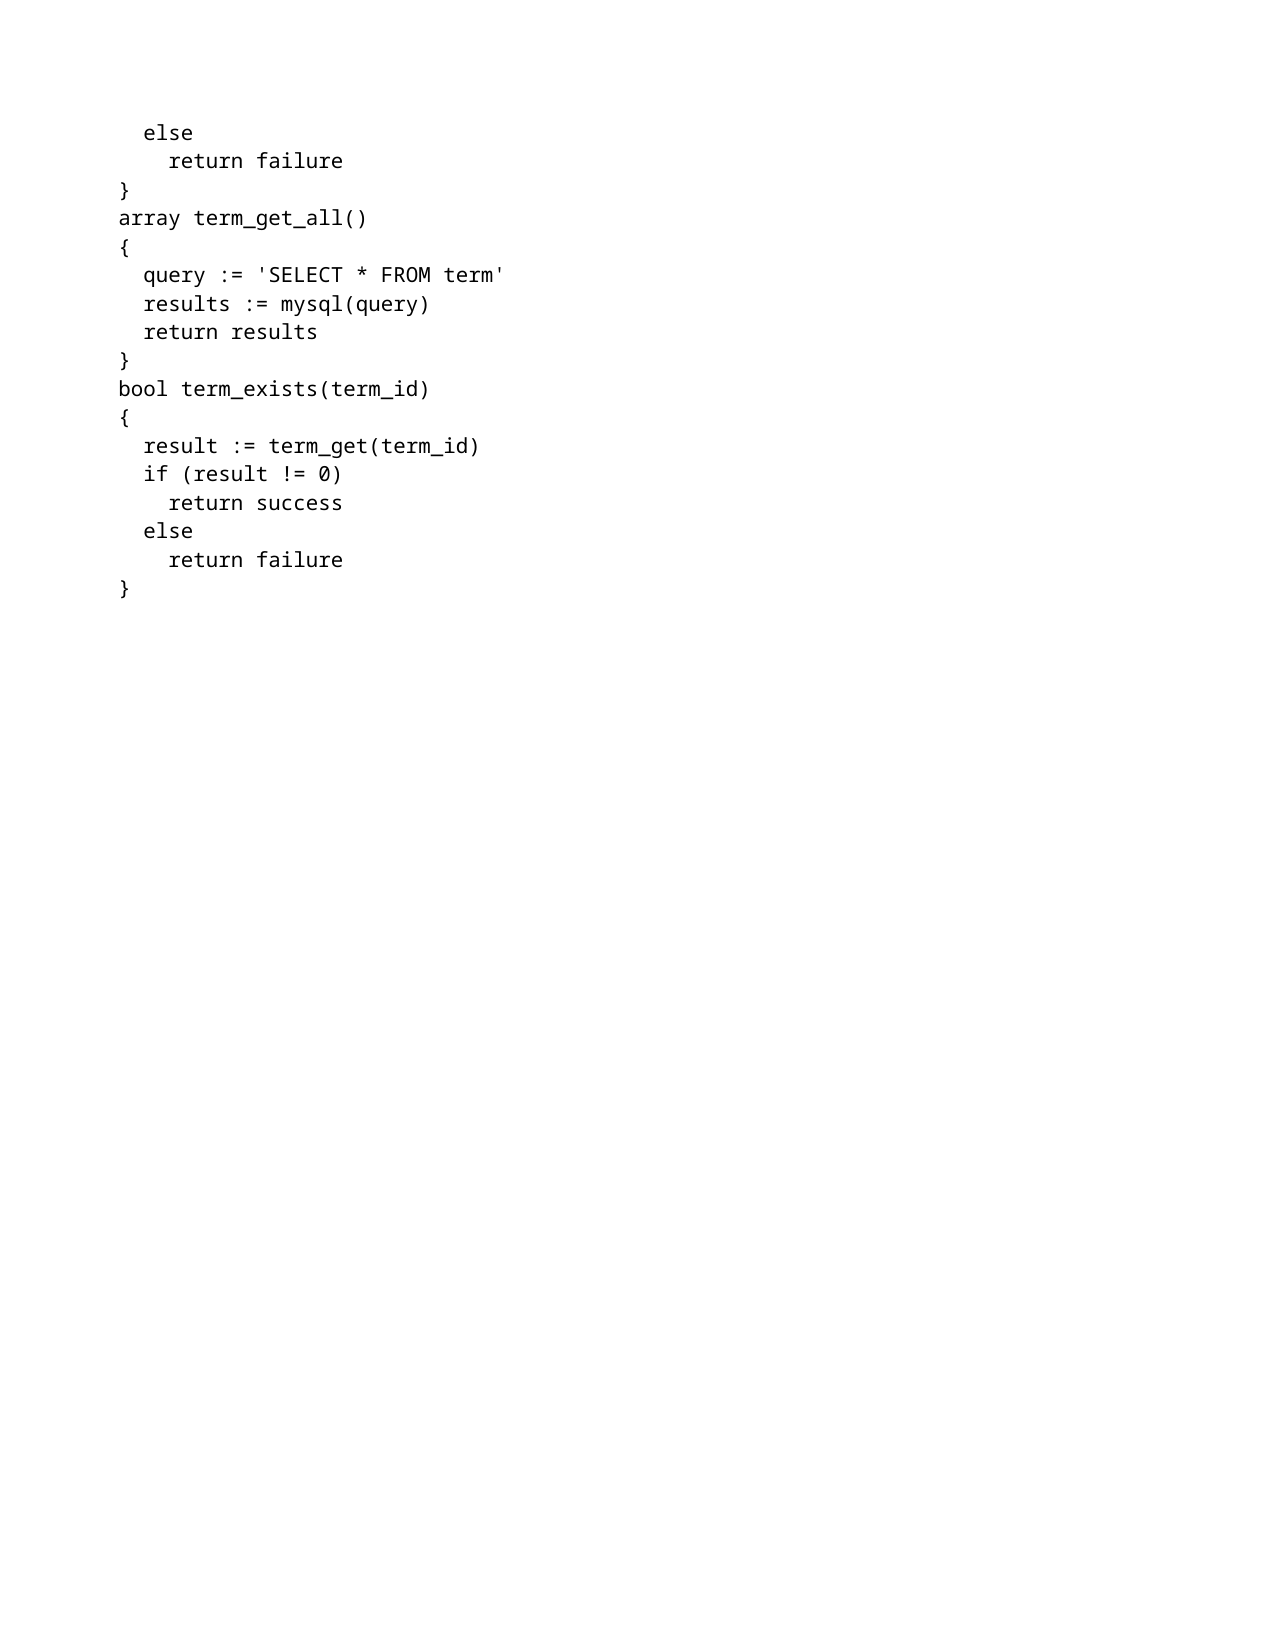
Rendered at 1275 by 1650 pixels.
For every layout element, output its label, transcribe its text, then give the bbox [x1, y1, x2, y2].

text } [118, 175, 1157, 203]
text return results [118, 317, 1157, 346]
text array term_get_all() [118, 203, 1157, 232]
text return failure [118, 545, 1157, 573]
text query := 'SELECT * FROM term' [118, 260, 1157, 289]
text else [118, 516, 1157, 545]
text else [118, 118, 1157, 147]
text } [118, 573, 1157, 602]
text { [118, 232, 1157, 260]
text return failure [118, 147, 1157, 175]
text result := term_get(term_id) [118, 431, 1157, 459]
text results := mysql(query) [118, 289, 1157, 317]
text bool term_exists(term_id) [118, 374, 1157, 402]
text return success [118, 488, 1157, 516]
text if (result != 0) [118, 459, 1157, 488]
text } [118, 346, 1157, 374]
text { [118, 402, 1157, 431]
